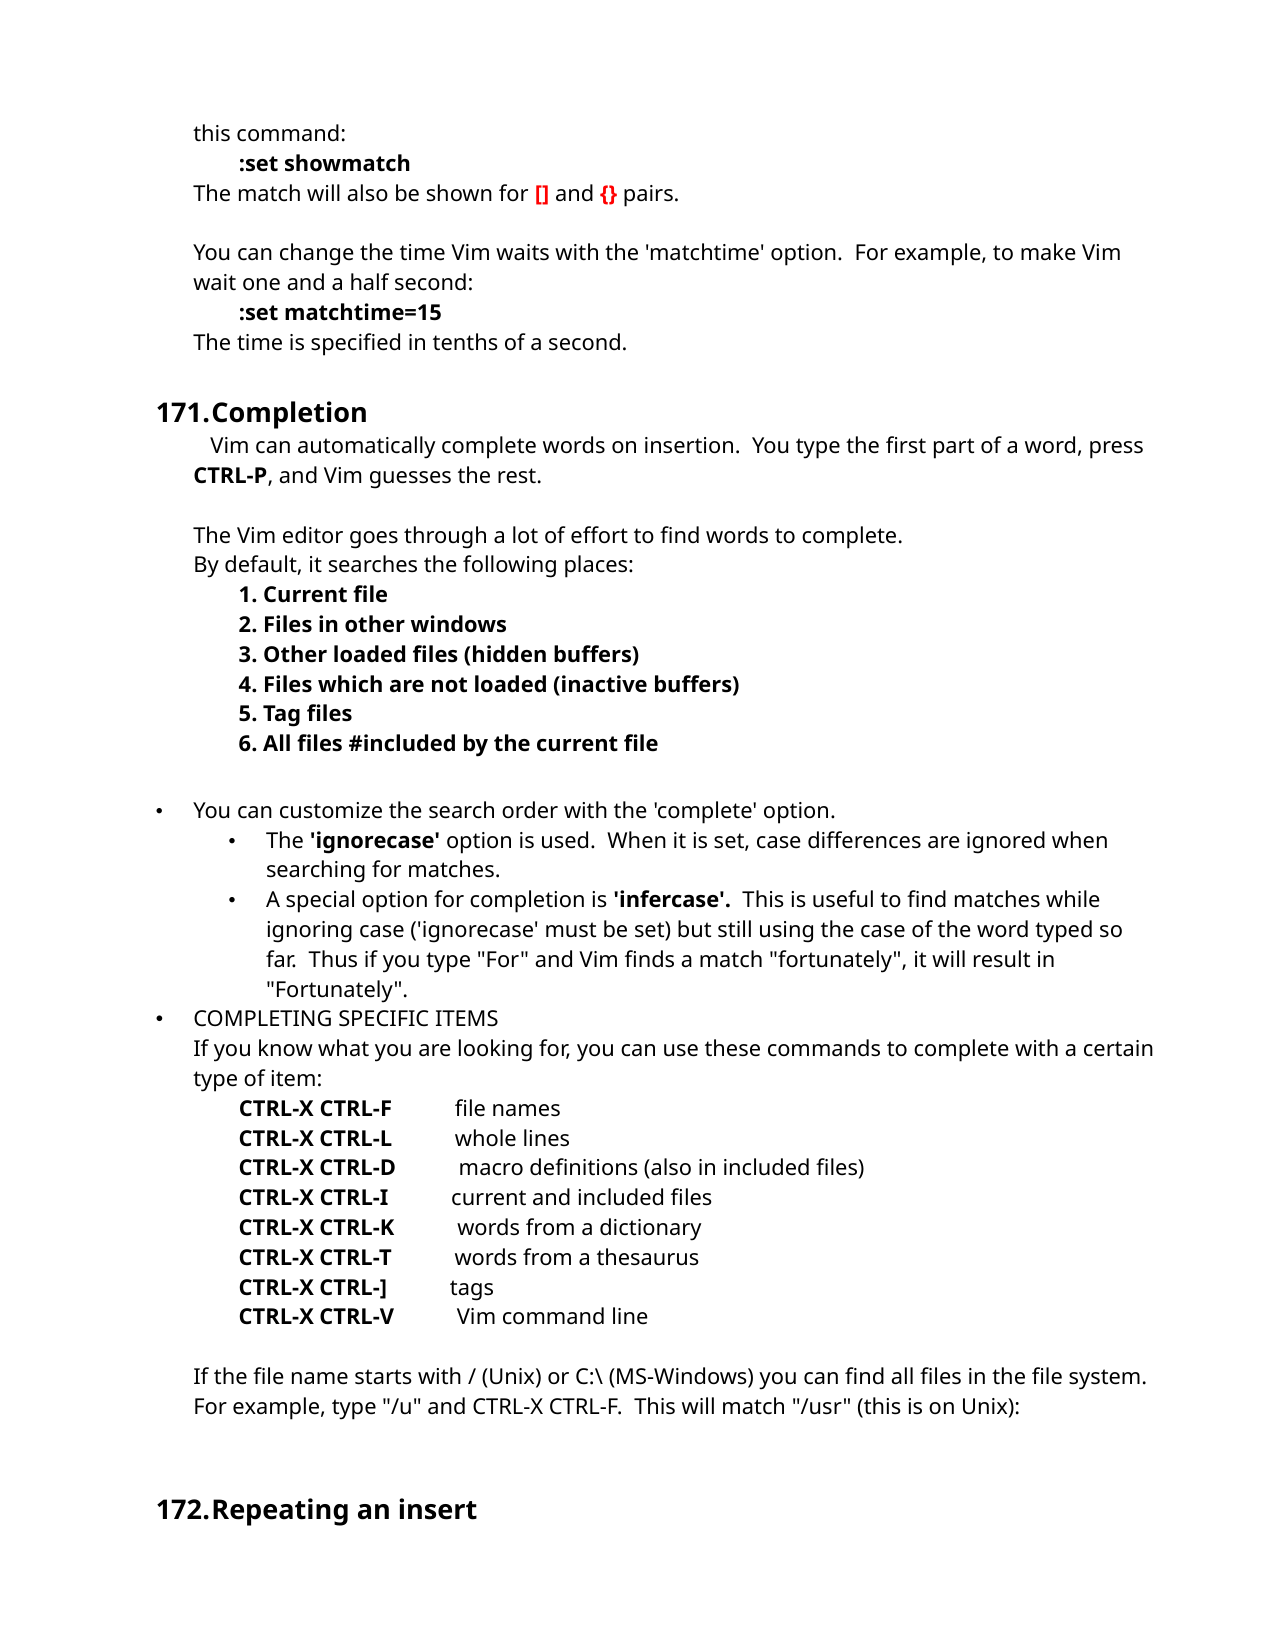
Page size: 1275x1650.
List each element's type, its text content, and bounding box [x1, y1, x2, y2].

list :set showmatch [156, 148, 1157, 178]
list You can change the time Vim waits with the 'matchtime' option. For example, to make Vim wait one and a half second: [156, 237, 1157, 297]
list 2. Files in other windows [156, 609, 1157, 639]
list CTRL-X CTRL-] tags [156, 1271, 1157, 1301]
list CTRL-X CTRL-D macro definitions (also in included files) [156, 1152, 1157, 1182]
list 3. Other loaded files (hidden buffers) [156, 639, 1157, 668]
list The time is specified in tenths of a second. [156, 327, 1157, 356]
list The Vim editor goes through a lot of effort to find words to complete. [156, 519, 1157, 549]
list Vim can automatically complete words on insertion. You type the first part of a word, press CTRL-P, and Vim guesses the rest. [156, 430, 1157, 490]
list A special option for completion is 'infercase'. This is useful to find matches while ignoring case ('ignorecase' must be set) but still using the case of the word typed so far. Thus if you type "For" and Vim finds a match "fortunately", it will result in "Fortunately". [228, 884, 1157, 1003]
list CTRL-X CTRL-K words from a dictionary [156, 1212, 1157, 1242]
list You can customize the search order with the 'complete' option. [156, 795, 1157, 824]
list 4. Files which are not loaded (inactive buffers) [156, 668, 1157, 698]
list COMPLETING SPECIFIC ITEMS [156, 1003, 1157, 1033]
list 1. Current file [156, 579, 1157, 609]
list CTRL-X CTRL-I current and included files [156, 1182, 1157, 1212]
list If you know what you are looking for, you can use these commands to complete with a certain type of item: [156, 1033, 1157, 1093]
list CTRL-X CTRL-F file names [156, 1093, 1157, 1122]
list 5. Tag files [156, 698, 1157, 728]
list By default, it searches the following places: [156, 549, 1157, 579]
list CTRL-X CTRL-L whole lines [156, 1122, 1157, 1152]
list 6. All files #included by the current file [156, 728, 1157, 758]
list :set matchtime=15 [156, 297, 1157, 327]
list The match will also be shown for [] and {} pairs. [156, 178, 1157, 207]
list Completion [156, 393, 1157, 430]
list The 'ignorecase' option is used. When it is set, case differences are ignored when searching for matches. [228, 824, 1157, 884]
list Repeating an insert [156, 1490, 1157, 1527]
list CTRL-X CTRL-T words from a thesaurus [156, 1242, 1157, 1271]
list If the file name starts with / (Unix) or C:\ (MS-Windows) you can find all files in the file system. For example, type "/u" and CTRL-X CTRL-F. This will match "/usr" (this is on Unix): [156, 1361, 1157, 1420]
list this command: [156, 118, 1157, 148]
list CTRL-X CTRL-V Vim command line [156, 1301, 1157, 1331]
